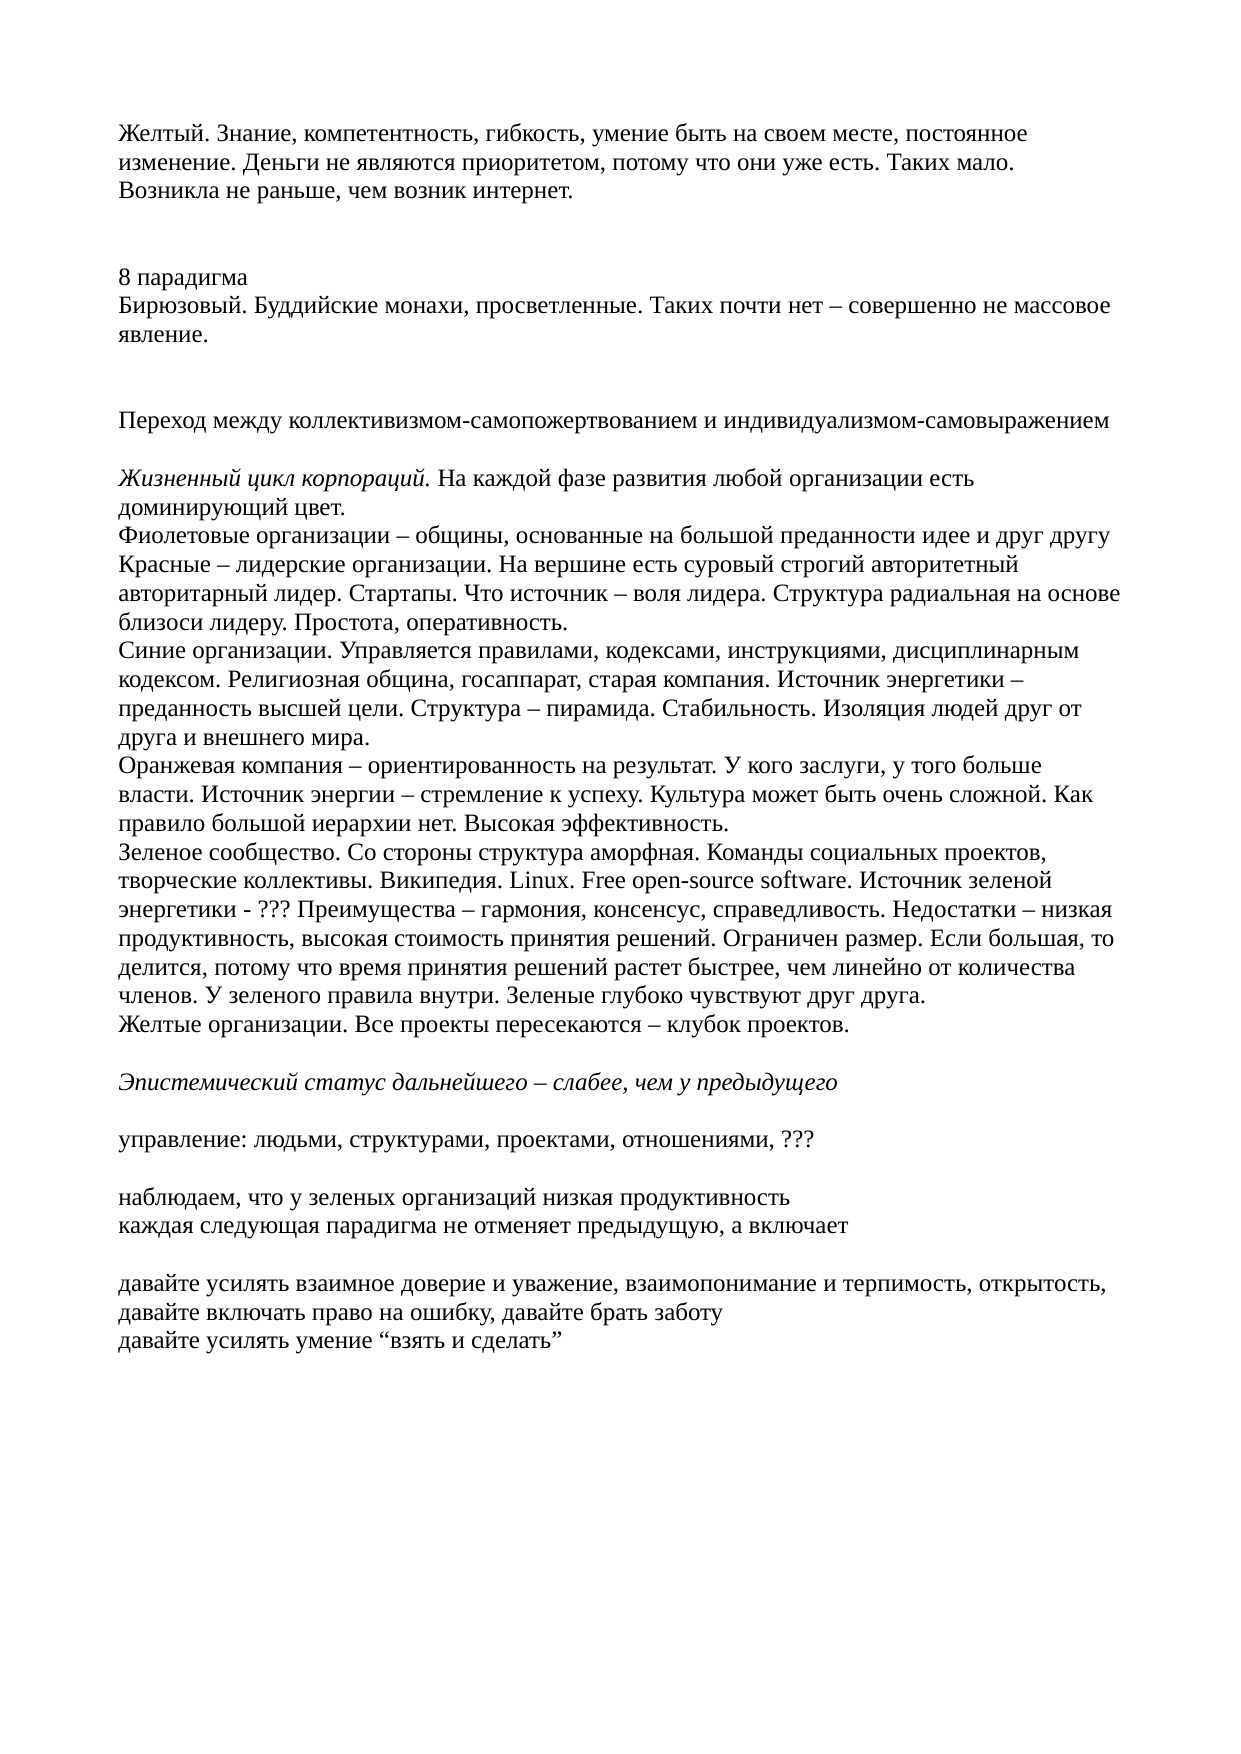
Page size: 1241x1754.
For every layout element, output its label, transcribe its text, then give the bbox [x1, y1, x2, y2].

text Жизненный цикл корпораций. На каждой фазе развития любой организации есть доминирующий цвет. [118, 463, 1122, 521]
text Эпистемический статус дальнейшего – слабее, чем у предыдущего [118, 1067, 1122, 1096]
text 8 парадигма [118, 262, 1122, 291]
text наблюдаем, что у зеленых организаций низкая продуктивность [118, 1182, 1122, 1211]
text Желтые организации. Все проекты пересекаются – клубок проектов. [118, 1009, 1122, 1038]
text управление: людьми, структурами, проектами, отношениями, ??? [118, 1124, 1122, 1153]
text давайте усилять взаимное доверие и уважение, взаимопонимание и терпимость, открытость, давайте включать право на ошибку, давайте брать заботу [118, 1268, 1122, 1326]
text каждая следующая парадигма не отменяет предыдущую, а включает [118, 1211, 1122, 1239]
text Бирюзовый. Буддийские монахи, просветленные. Таких почти нет – совершенно не массовое явление. [118, 291, 1122, 348]
text Желтый. Знание, компетентность, гибкость, умение быть на своем месте, постоянное изменение. Деньги не являются приоритетом, потому что они уже есть. Таких мало. Возникла не раньше, чем возник интернет. [118, 118, 1122, 204]
text Зеленое сообщество. Со стороны структура аморфная. Команды социальных проектов, творческие коллективы. Википедия. Linux. Free open-source software. Источник зеленой энергетики - ??? Преимущества – гармония, консенсус, справедливость. Недостатки – низкая продуктивность, высокая стоимость принятия решений. Ограничен размер. Если большая, то делится, потому что время принятия решений растет быстрее, чем линейно от количества членов. У зеленого правила внутри. Зеленые глубоко чувствуют друг друга. [118, 837, 1122, 1009]
text Красные – лидерские организации. На вершине есть суровый строгий авторитетный авторитарный лидер. Стартапы. Что источник – воля лидера. Структура радиальная на основе близоси лидеру. Простота, оперативность. [118, 549, 1122, 636]
text Синие организации. Управляется правилами, кодексами, инструкциями, дисциплинарным кодексом. Религиозная община, госаппарат, старая компания. Источник энергетики – преданность высшей цели. Структура – пирамида. Стабильность. Изоляция людей друг от друга и внешнего мира. [118, 636, 1122, 751]
text Переход между коллективизмом-самопожертвованием и индивидуализмом-самовыражением [118, 406, 1122, 434]
text Фиолетовые организации – общины, основанные на большой преданности идее и друг другу [118, 521, 1122, 549]
text Оранжевая компания – ориентированность на результат. У кого заслуги, у того больше власти. Источник энергии – стремление к успеху. Культура может быть очень сложной. Как правило большой иерархии нет. Высокая эффективность. [118, 751, 1122, 837]
text давайте усилять умение “взять и сделать” [118, 1326, 1122, 1354]
